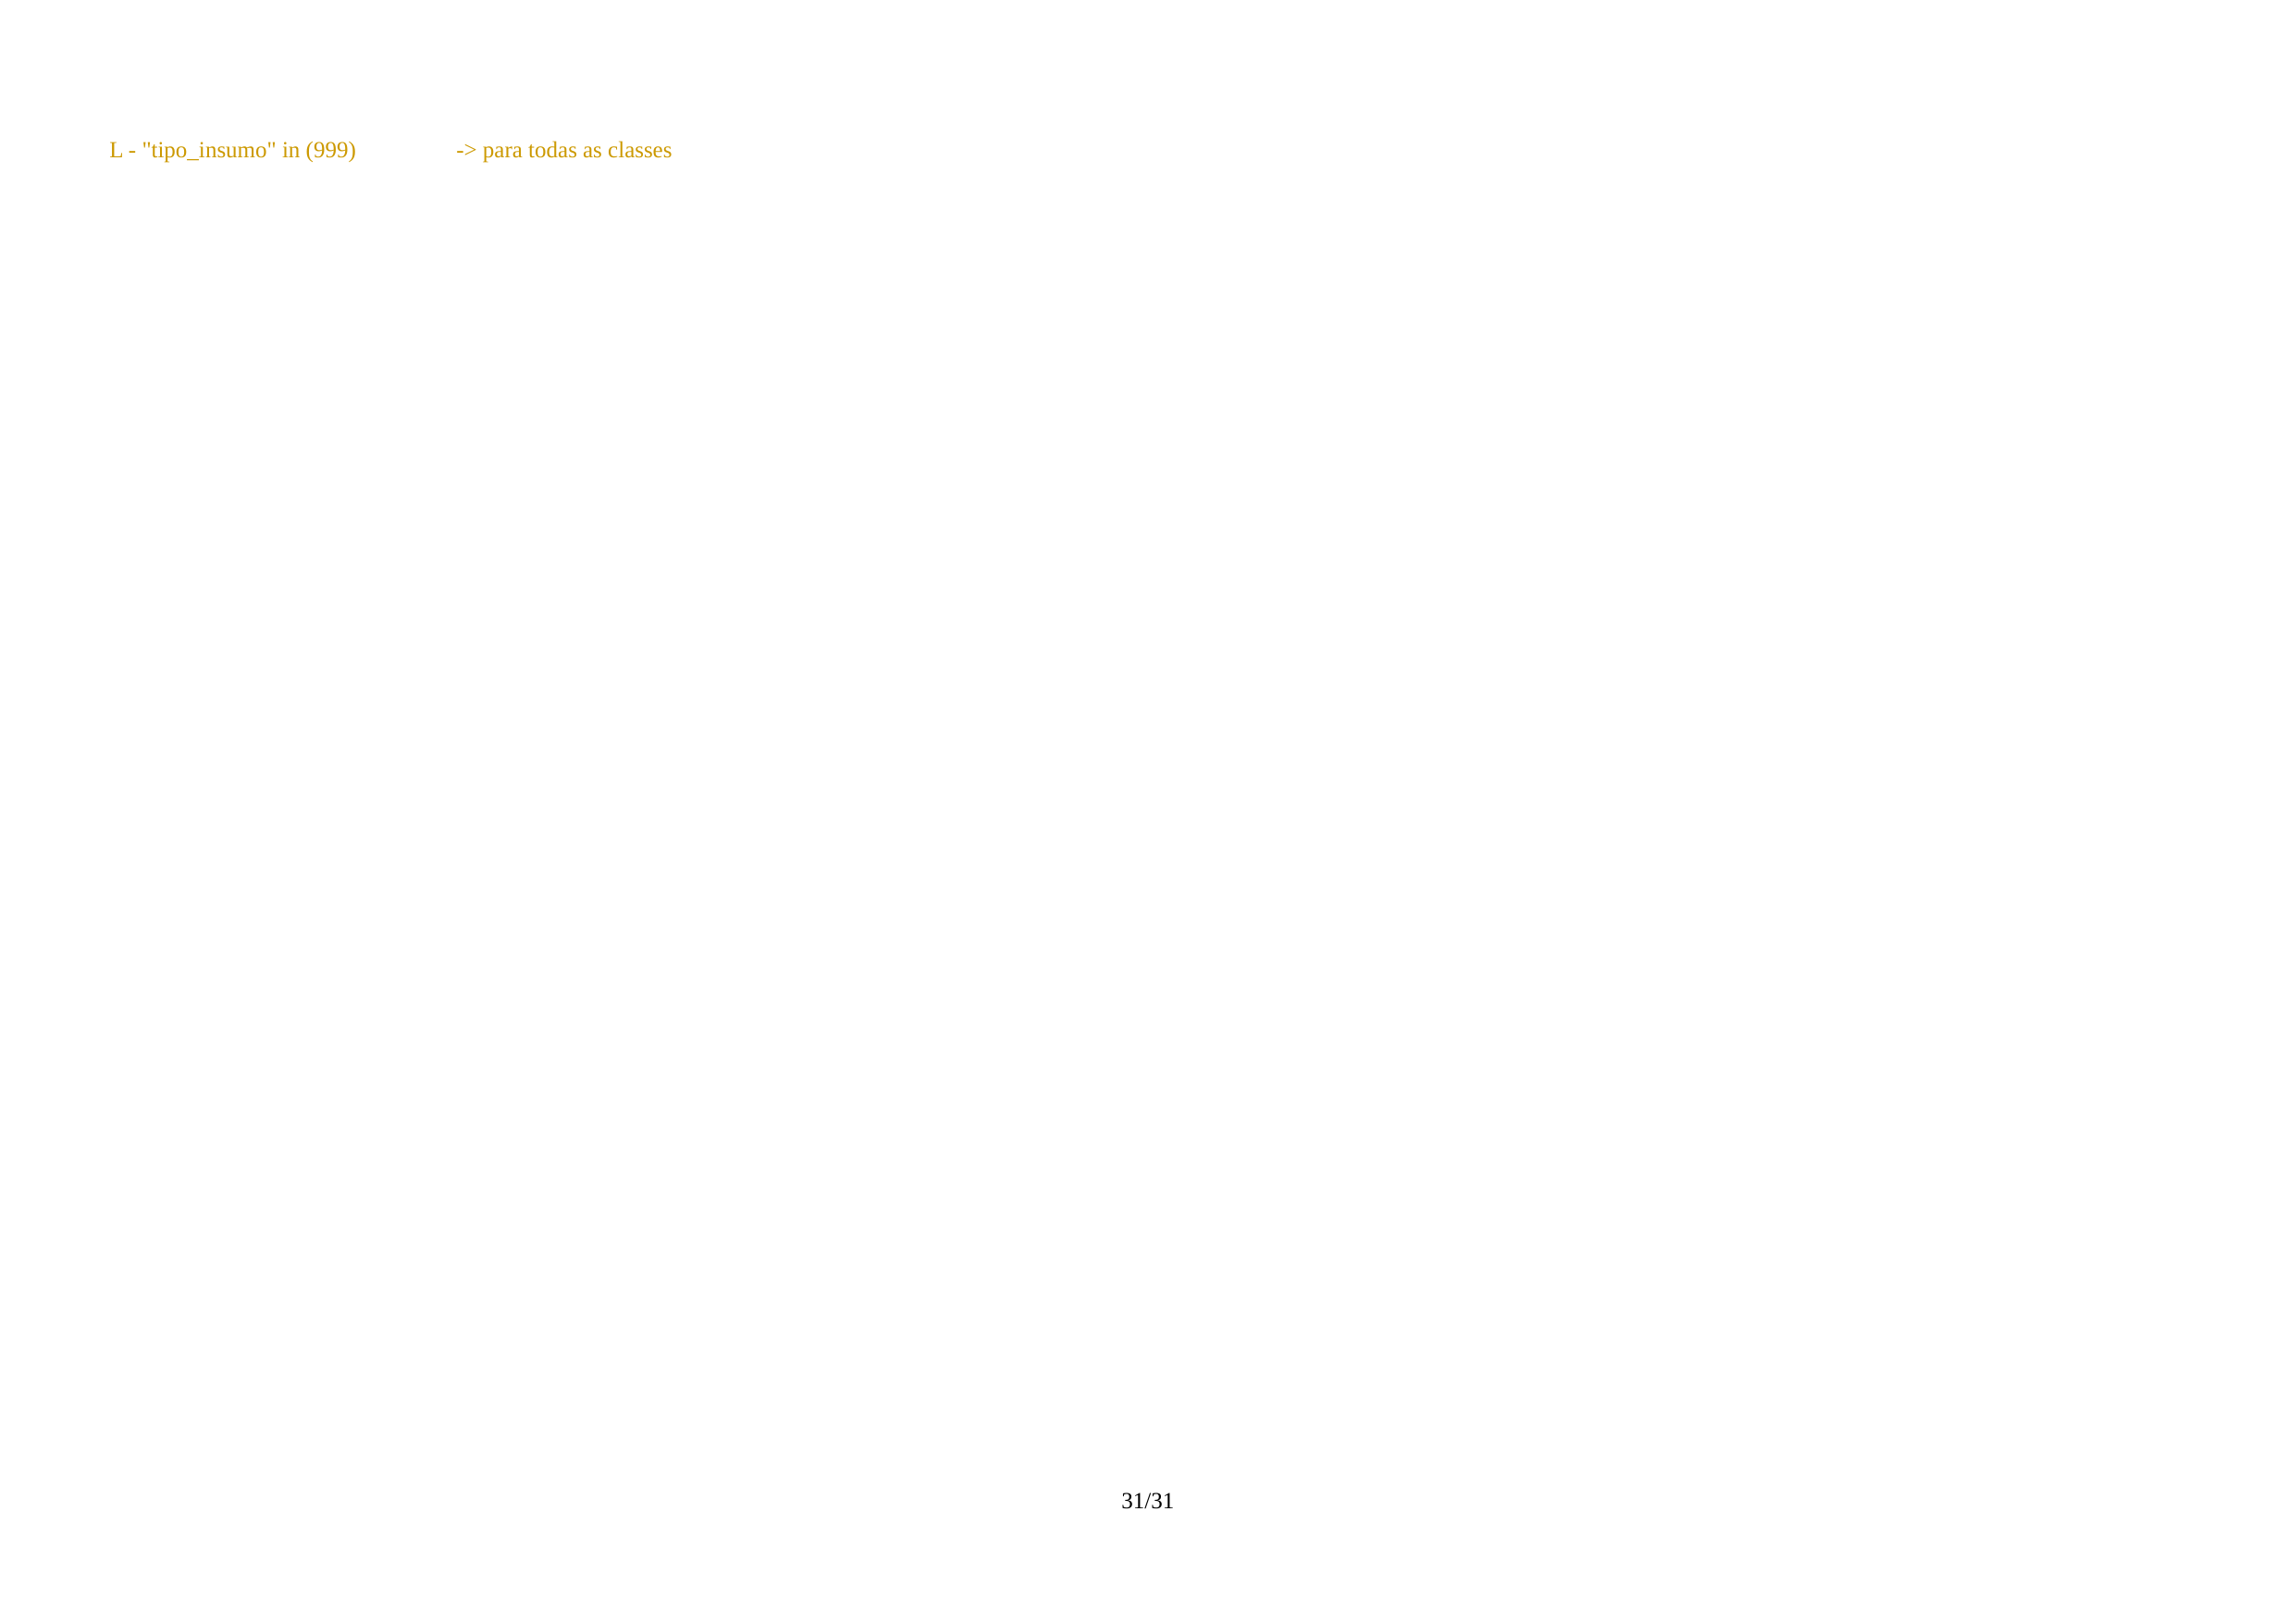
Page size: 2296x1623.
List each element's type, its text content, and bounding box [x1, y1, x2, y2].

text L - "tipo_insumo" in (999) -> para todas as classes [109, 136, 2186, 163]
